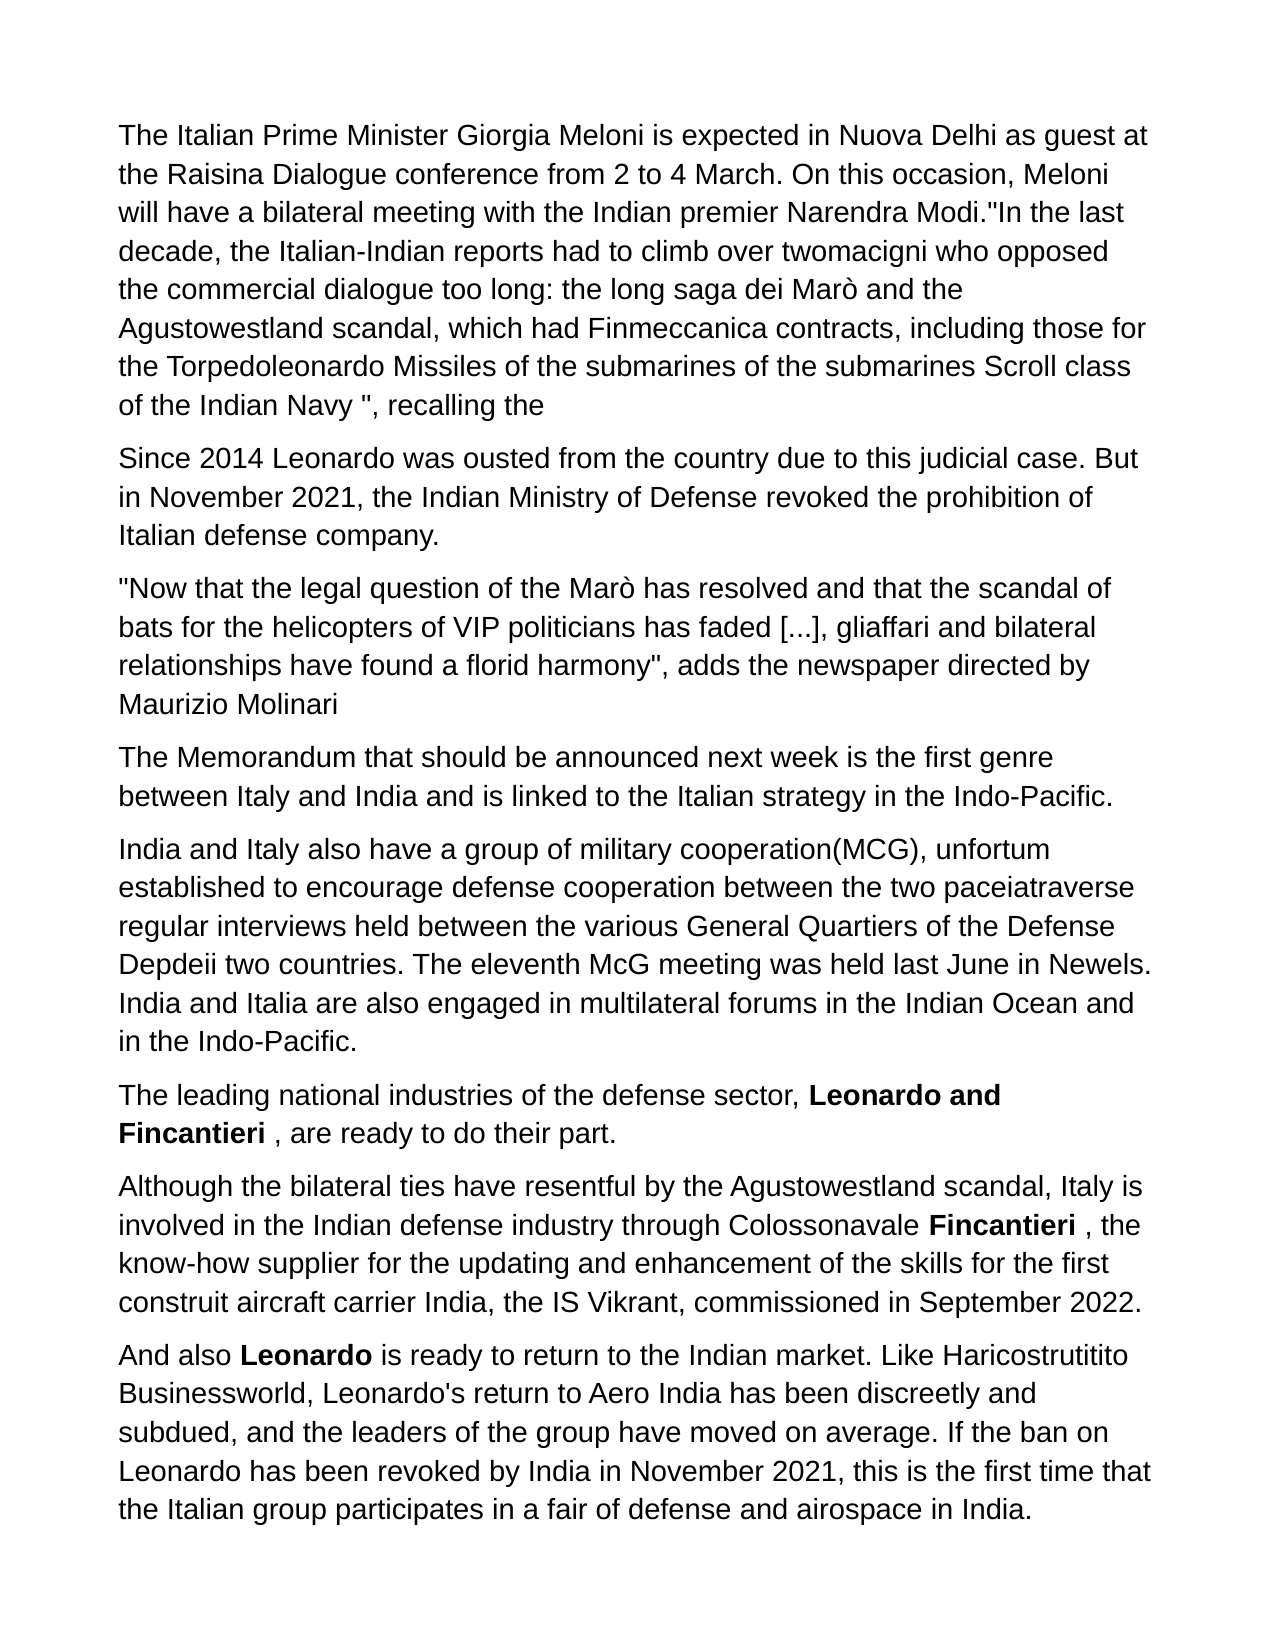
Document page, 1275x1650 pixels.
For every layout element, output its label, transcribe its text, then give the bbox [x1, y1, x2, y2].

text The leading national industries of the defense sector, Leonardo and Fincantieri , are ready to do their part. [118, 1077, 1157, 1149]
text India and Italy also have a group of military cooperation(MCG), unfortum established to encourage defense cooperation between the two paceiatraverse regular interviews held between the various General Quartiers of the Defense Depdeii two countries. The eleventh McG meeting was held last June in Newels. India and Italia are also engaged in multilateral forums in the Indian Ocean and in the Indo-Pacific. [118, 832, 1157, 1058]
text The Italian Prime Minister Giorgia Meloni is expected in Nuova Delhi as guest at the Raisina Dialogue conference from 2 to 4 March. On this occasion, Meloni will have a bilateral meeting with the Indian premier Narendra Modi."In the last decade, the Italian-Indian reports had to climb over twomacigni who opposed the commercial dialogue too long: the long saga dei Marò and the Agustowestland scandal, which had Finmeccanica contracts, including those for the Torpedoleonardo Missiles of the submarines of the submarines Scroll class of the Indian Navy ", recalling the [118, 118, 1157, 421]
text "Now that the legal question of the Marò has resolved and that the scandal of bats for the helicopters of VIP politicians has faded [...], gliaffari and bilateral relationships have found a florid harmony", adds the newspaper directed by Maurizio Molinari [118, 571, 1157, 720]
text Since 2014 Leonardo was ousted from the country due to this judicial case. But in November 2021, the Indian Ministry of Defense revoked the prohibition of Italian defense company. [118, 441, 1157, 552]
text Although the bilateral ties have resentful by the Agustowestland scandal, Italy is involved in the Indian defense industry through Colossonavale Fincantieri , the know-how supplier for the updating and enhancement of the skills for the first construit aircraft carrier India, the IS Vikrant, commissioned in September 2022. [118, 1169, 1157, 1318]
text And also Leonardo is ready to return to the Indian market. Like Haricostrutitito Businessworld, Leonardo's return to Aero India has been discreetly and subdued, and the leaders of the group have moved on average. If the ban on Leonardo has been revoked by India in November 2021, this is the first time that the Italian group participates in a fair of defense and airospace in India. [118, 1338, 1157, 1526]
text The Memorandum that should be announced next week is the first genre between Italy and India and is linked to the Italian strategy in the Indo-Pacific. [118, 740, 1157, 812]
